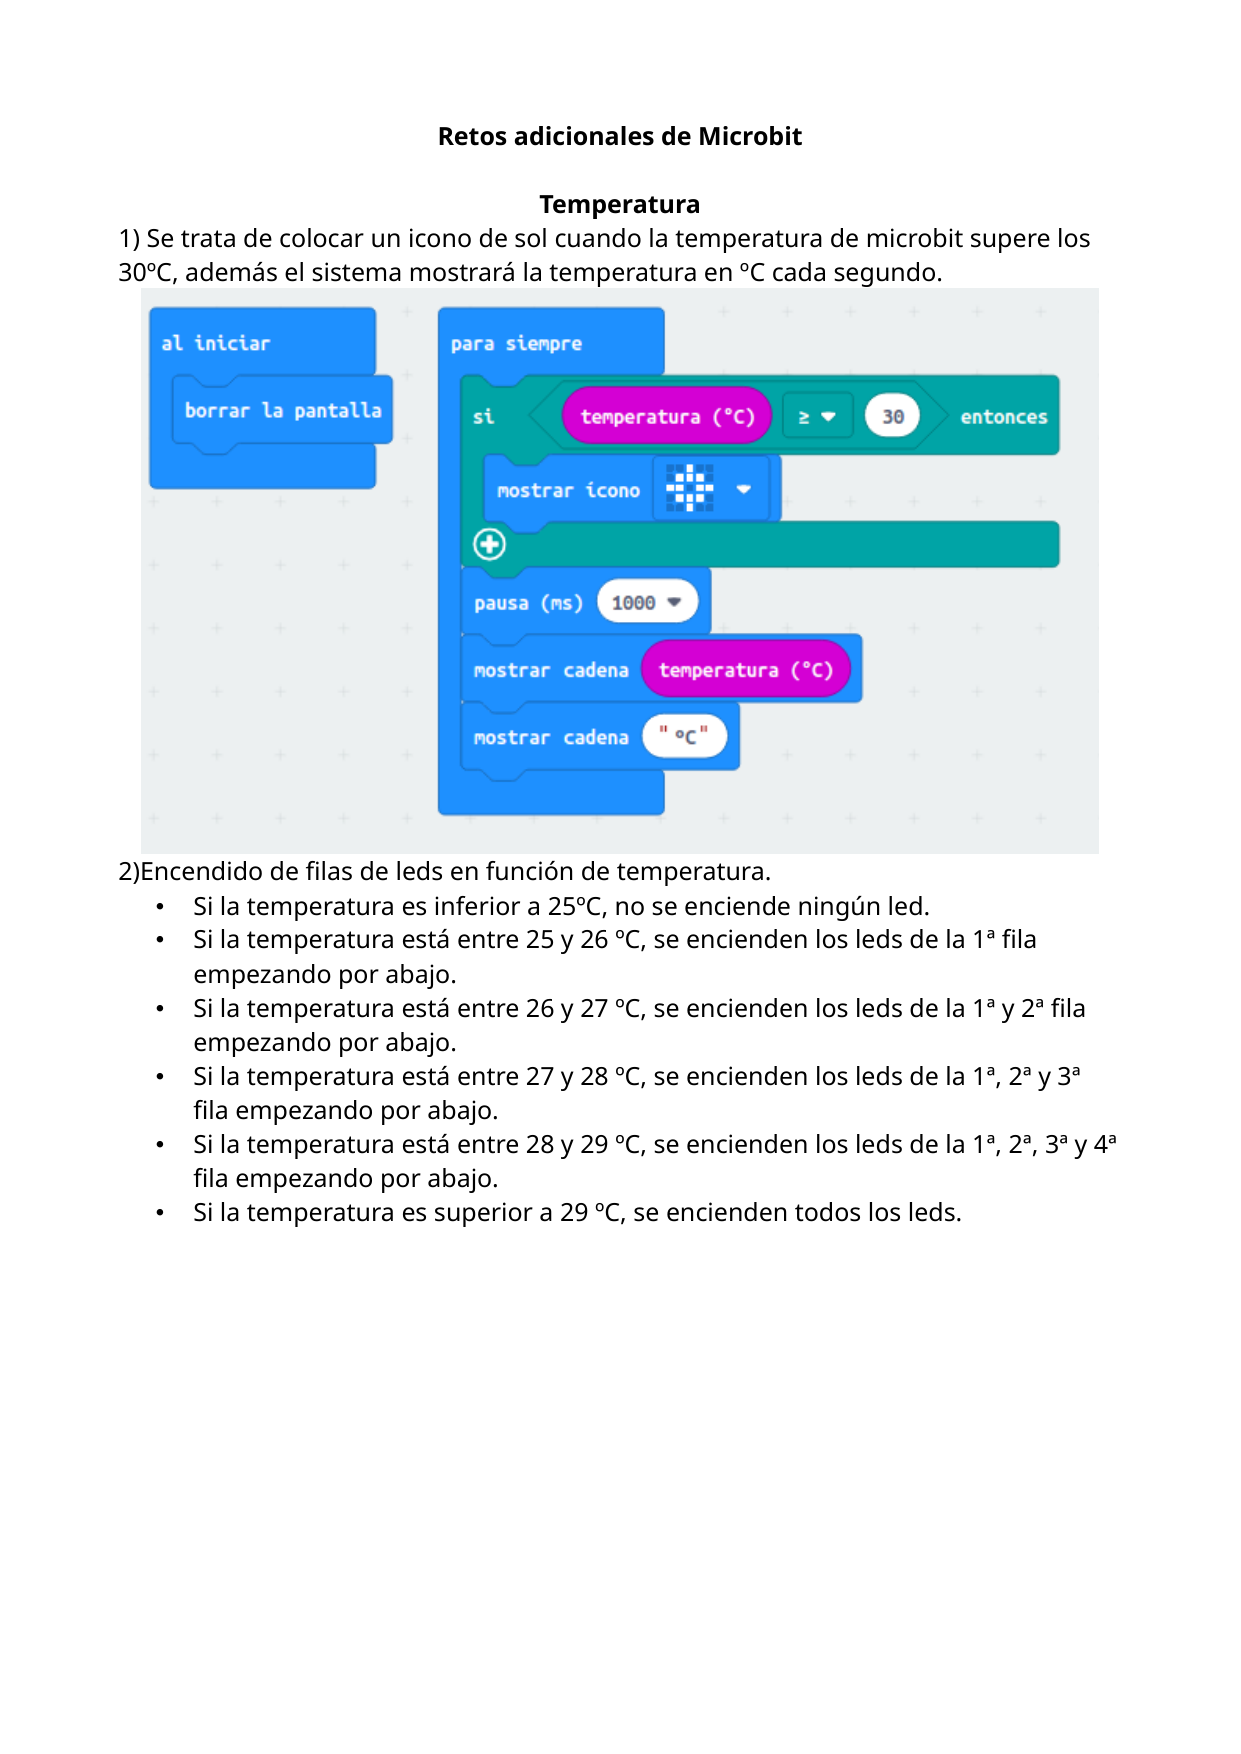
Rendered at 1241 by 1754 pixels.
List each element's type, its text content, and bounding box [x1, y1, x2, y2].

text 1) Se trata de colocar un icono de sol cuando la temperatura de microbit supere los 30ºC, además el sistema mostrará la temperatura en ºC cada segundo. [118, 220, 1122, 288]
list Si la temperatura es inferior a 25ºC, no se enciende ningún led. [156, 888, 1122, 922]
list Si la temperatura está entre 28 y 29 ºC, se encienden los leds de la 1ª, 2ª, 3ª y 4ª fila empezando por abajo. [156, 1127, 1122, 1195]
text 2)Encendido de filas de leds en función de temperatura. [118, 288, 1122, 888]
text Temperatura [118, 186, 1122, 220]
list Si la temperatura está entre 26 y 27 ºC, se encienden los leds de la 1ª y 2ª fila empezando por abajo. [156, 990, 1122, 1058]
list Si la temperatura es superior a 29 ºC, se encienden todos los leds. [156, 1195, 1122, 1229]
text Retos adicionales de Microbit [118, 118, 1122, 152]
list Si la temperatura está entre 25 y 26 ºC, se encienden los leds de la 1ª fila empezando por abajo. [156, 922, 1122, 990]
picture [141, 288, 1099, 854]
list Si la temperatura está entre 27 y 28 ºC, se encienden los leds de la 1ª, 2ª y 3ª fila empezando por abajo. [156, 1058, 1122, 1127]
